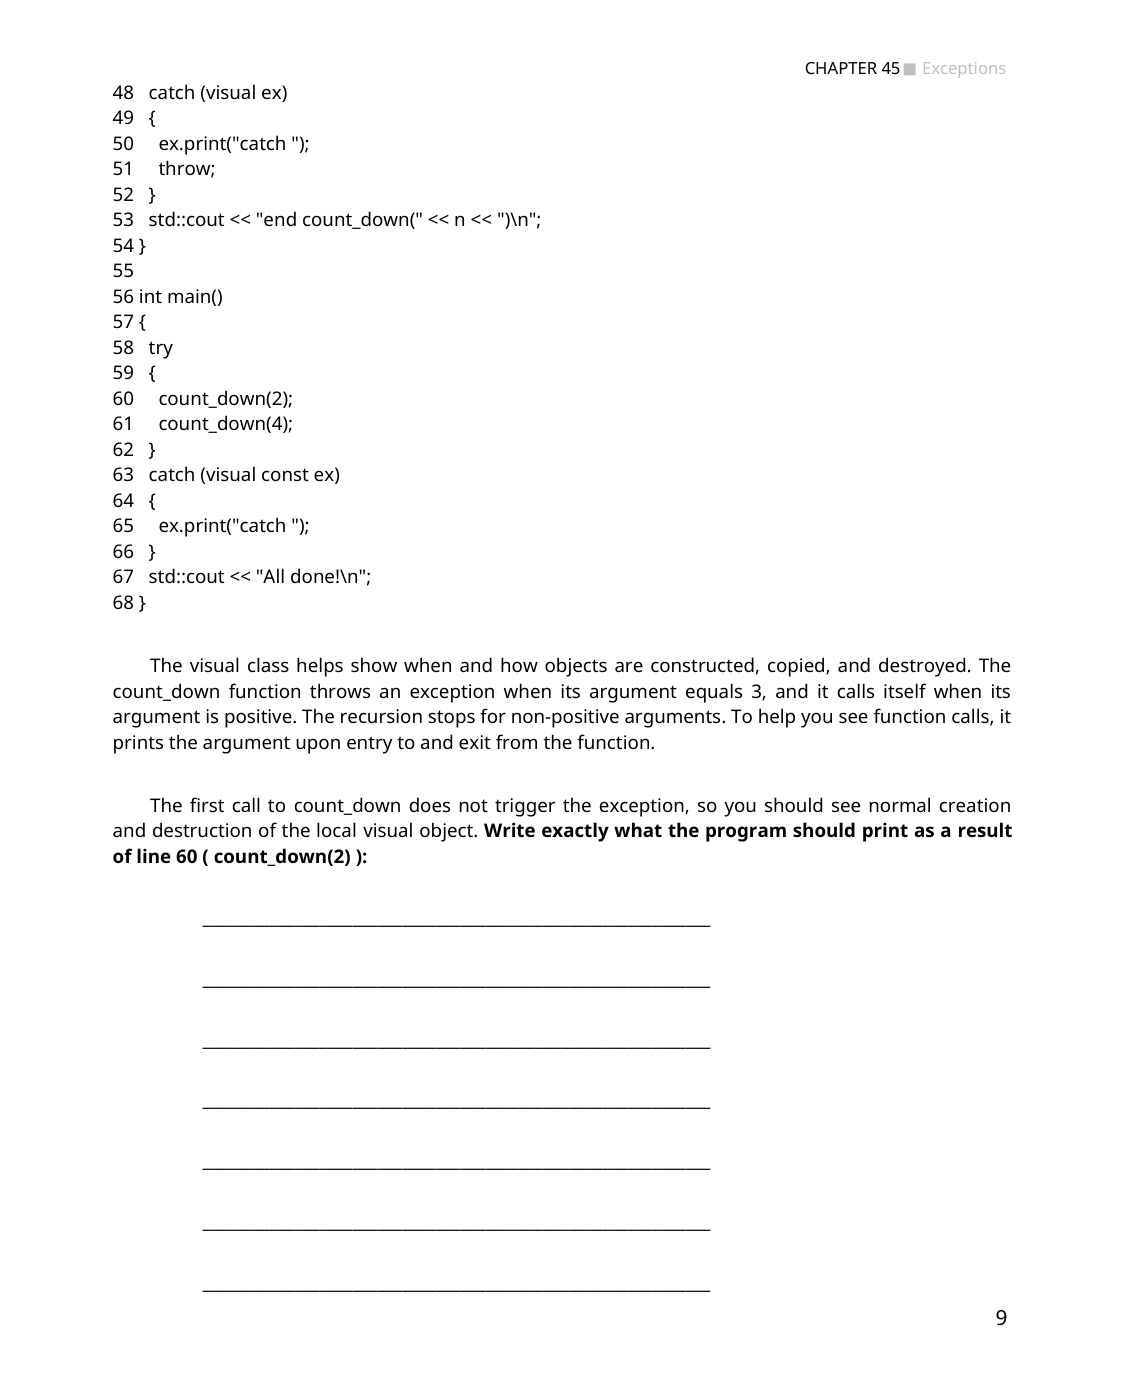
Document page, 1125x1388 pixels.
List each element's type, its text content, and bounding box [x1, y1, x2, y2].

list _____________________________________________________________ [202, 904, 1012, 929]
text 61 count_down(4); [112, 411, 1012, 436]
list _____________________________________________________________ [202, 1087, 1012, 1112]
text 54 } [112, 232, 1012, 258]
text 66 } [112, 538, 1012, 564]
text 65 ex.print("catch "); [112, 513, 1012, 538]
text 60 count_down(2); [112, 385, 1012, 411]
list _____________________________________________________________ [202, 965, 1012, 990]
text 67 std::cout << "All done!\n"; [112, 564, 1012, 589]
list _____________________________________________________________ [202, 1148, 1012, 1173]
text 63 catch (visual const ex) [112, 462, 1012, 487]
list _____________________________________________________________ [202, 1026, 1012, 1051]
text 62 } [112, 436, 1012, 462]
text 64 { [112, 487, 1012, 513]
text 57 { [112, 309, 1012, 334]
text 53 std::cout << "end count_down(" << n << ")\n"; [112, 207, 1012, 232]
text 51 throw; [112, 156, 1012, 181]
text 48 catch (visual ex) [112, 79, 1012, 104]
text 56 int main() [112, 283, 1012, 309]
text 59 { [112, 360, 1012, 385]
text 49 { [112, 104, 1012, 130]
text 50 ex.print("catch "); [112, 130, 1012, 156]
text 52 } [112, 181, 1012, 207]
text 58 try [112, 334, 1012, 360]
text The first call to count_down does not trigger the exception, so you should see normal creation and destruction of the local visual object. Write exactly what the program should print as a result of line 60 ( count_down(2) ): [112, 792, 1012, 868]
text 68 } [112, 589, 1012, 615]
text The visual class helps show when and how objects are constructed, copied, and destroyed. The count_down function throws an exception when its argument equals 3, and it calls itself when its argument is positive. The recursion stops for non-positive arguments. To help you see function calls, it prints the argument upon entry to and exit from the function. [112, 652, 1012, 754]
text 55 [112, 258, 1012, 283]
list _____________________________________________________________ [202, 1269, 1012, 1295]
list _____________________________________________________________ [202, 1209, 1012, 1234]
